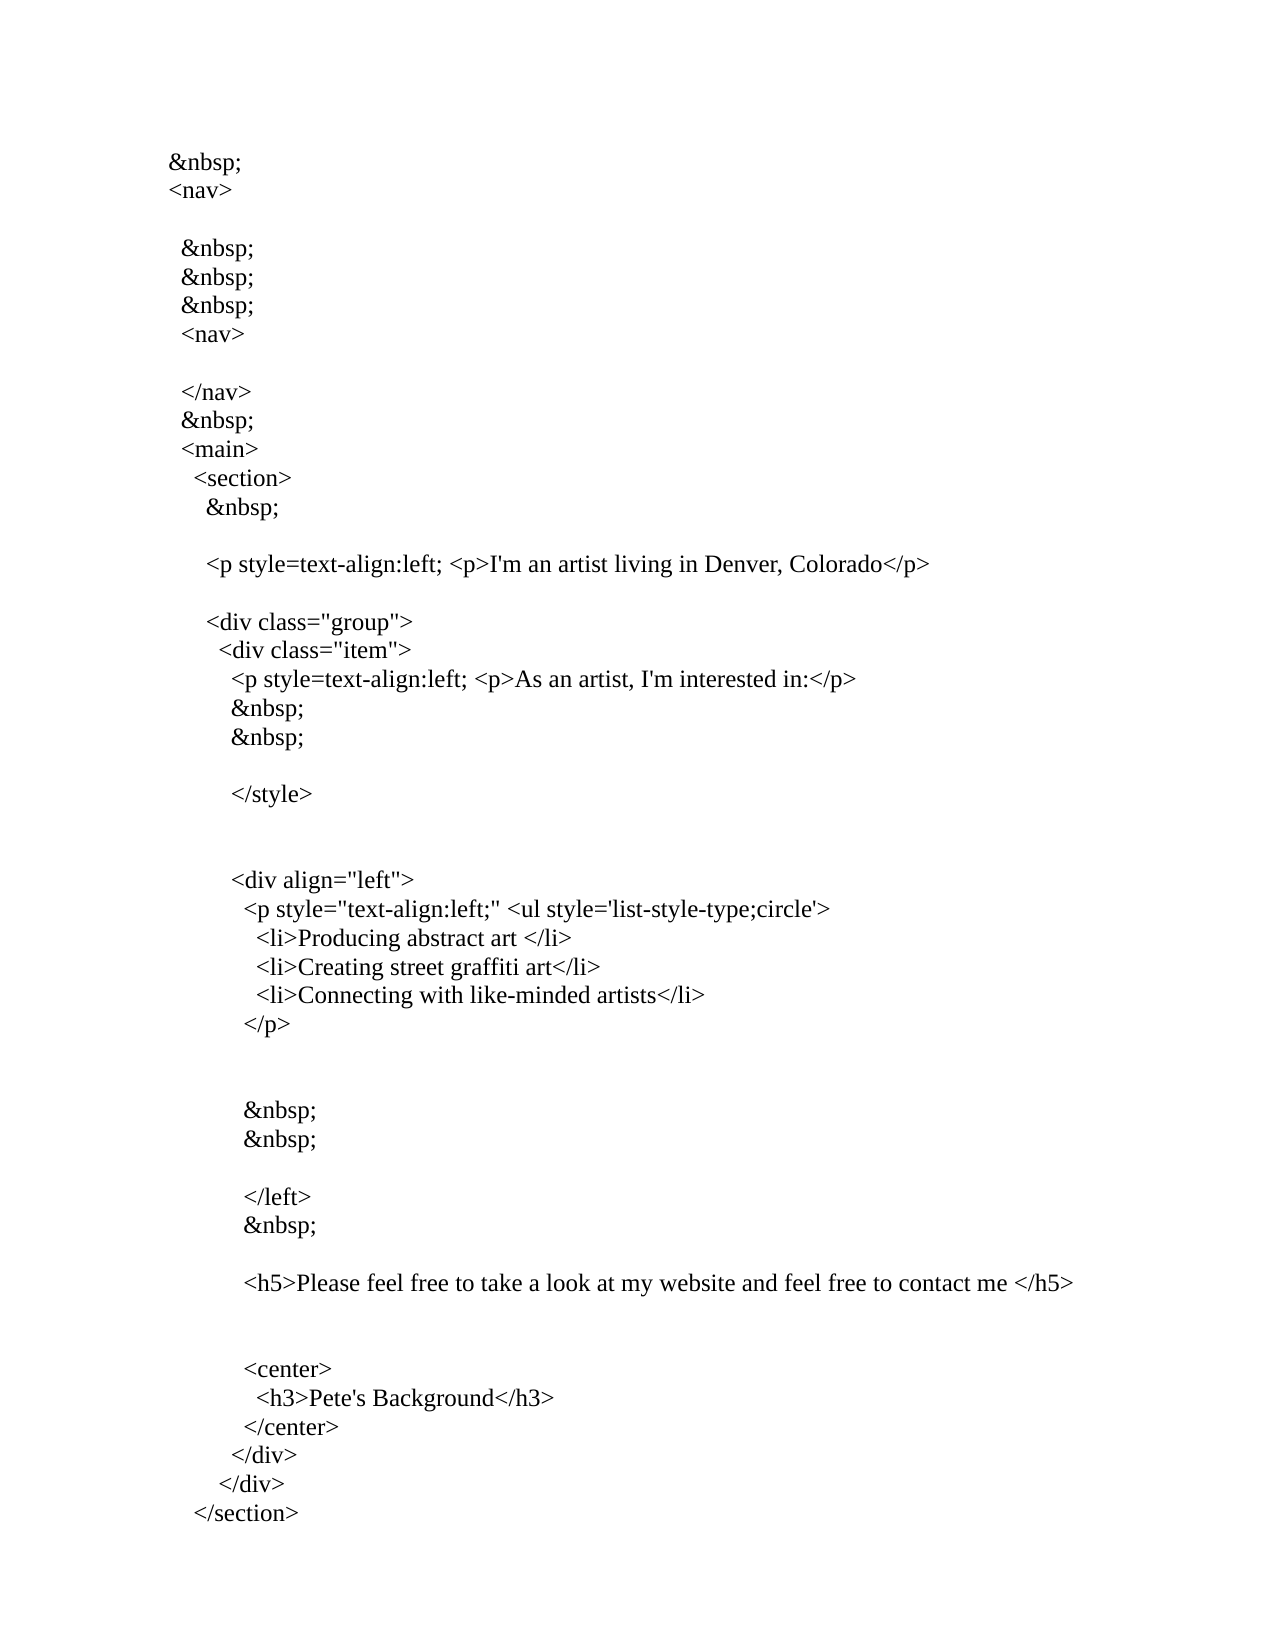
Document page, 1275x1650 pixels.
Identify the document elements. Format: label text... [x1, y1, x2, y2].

text <li>Producing abstract art </li> [118, 923, 1157, 952]
text &nbsp; [118, 406, 1157, 434]
text <section> [118, 463, 1157, 492]
text &nbsp; [118, 147, 1157, 176]
text </center> [118, 1412, 1157, 1441]
text <p style="text-align:left;" <ul style='list-style-type;circle'> [118, 894, 1157, 923]
text </div> [118, 1441, 1157, 1469]
text </section> [118, 1498, 1157, 1527]
text <main> [118, 434, 1157, 463]
text &nbsp; [118, 1124, 1157, 1153]
text <nav> [118, 176, 1157, 204]
text &nbsp; [118, 233, 1157, 262]
text &nbsp; [118, 1211, 1157, 1239]
text <p style=text-align:left; <p>I'm an artist living in Denver, Colorado</p> [118, 549, 1157, 578]
text &nbsp; [118, 492, 1157, 521]
text </nav> [118, 377, 1157, 406]
text </style> [118, 779, 1157, 808]
text <h3>Pete's Background</h3> [118, 1383, 1157, 1412]
text </left> [118, 1182, 1157, 1211]
text <li>Creating street graffiti art</li> [118, 952, 1157, 981]
text <nav> [118, 319, 1157, 348]
text &nbsp; [118, 1096, 1157, 1124]
text </p> [118, 1009, 1157, 1038]
text &nbsp; [118, 262, 1157, 291]
text <div align="left"> [118, 866, 1157, 894]
text </div> [118, 1469, 1157, 1498]
text &nbsp; [118, 722, 1157, 751]
text <p style=text-align:left; <p>As an artist, I'm interested in:</p> [118, 664, 1157, 693]
text <div class="group"> [118, 607, 1157, 636]
text <center> [118, 1354, 1157, 1383]
text <li>Connecting with like-minded artists</li> [118, 981, 1157, 1009]
text &nbsp; [118, 693, 1157, 722]
text &nbsp; [118, 291, 1157, 319]
text <div class="item"> [118, 636, 1157, 664]
text <h5>Please feel free to take a look at my website and feel free to contact me </h5> [118, 1268, 1157, 1297]
